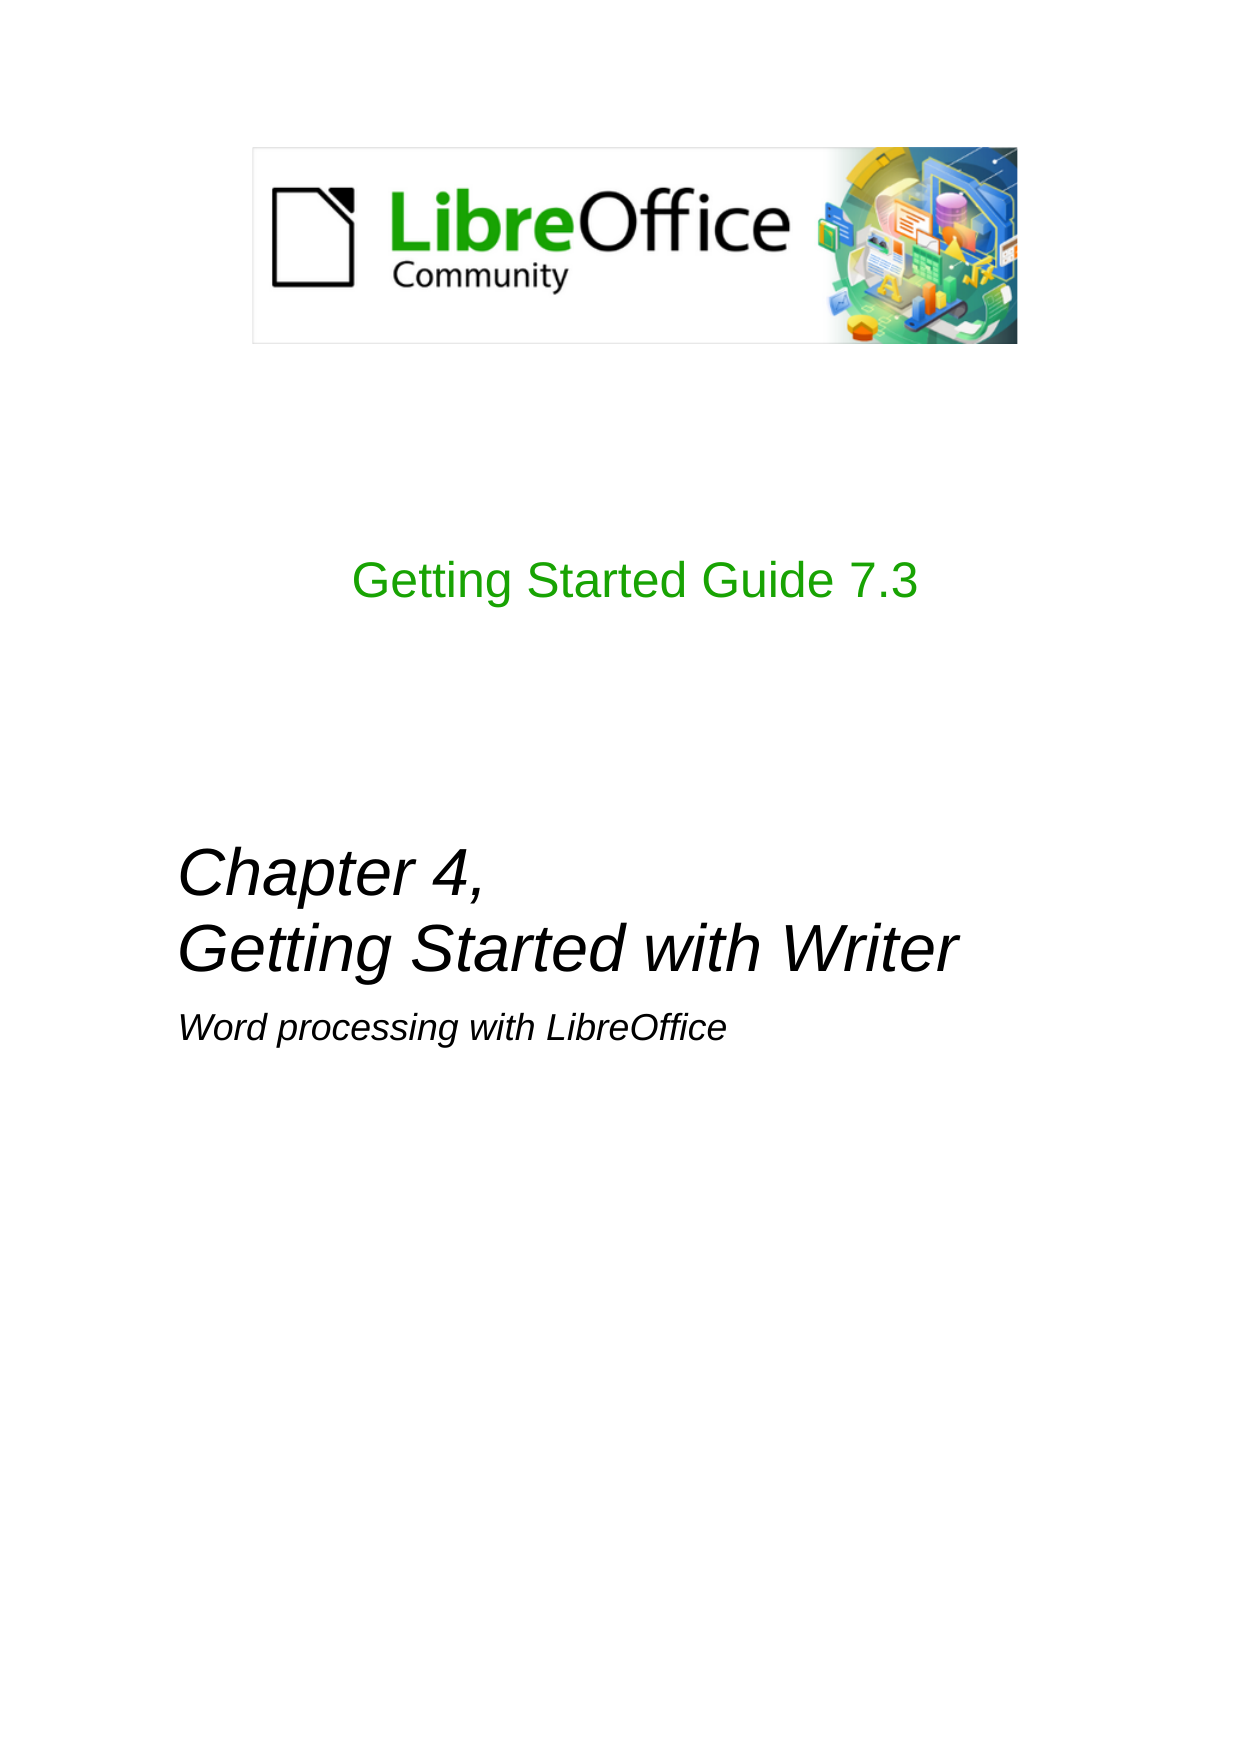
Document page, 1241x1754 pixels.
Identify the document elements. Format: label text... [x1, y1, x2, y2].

title Chapter 4, Getting Started with Writer [177, 833, 1093, 986]
subtitle Word processing with LibreOffice [177, 1006, 1093, 1049]
text Getting Started Guide 7.3 [177, 550, 1093, 608]
picture [252, 147, 1018, 344]
